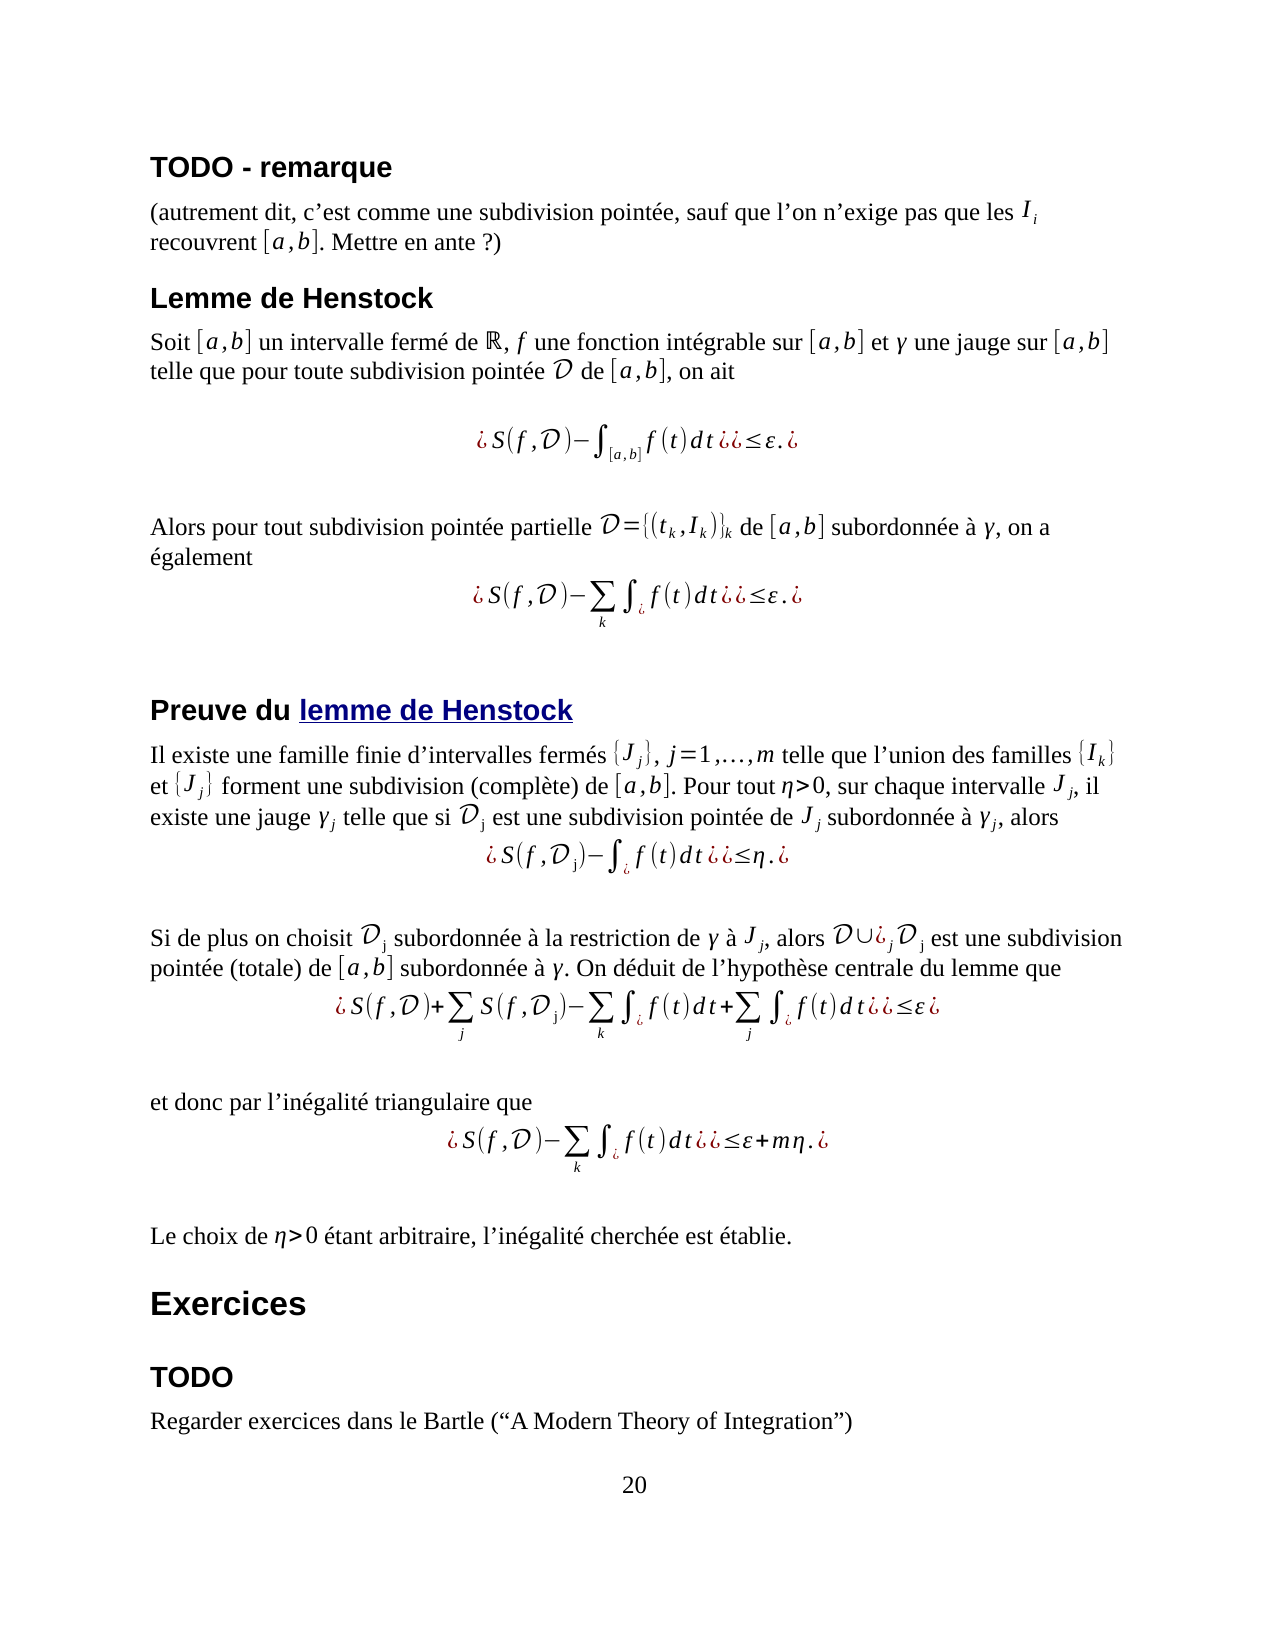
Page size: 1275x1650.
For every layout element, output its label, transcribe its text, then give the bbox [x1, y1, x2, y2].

subtitle TODO [150, 1360, 1125, 1394]
subtitle Lemme de Henstock [150, 281, 1125, 315]
text Regarder exercices dans le Bartle (“A Modern Theory of Integration”) [150, 1406, 1125, 1435]
text Soit un intervalle fermé de , une fonction intégrable sur et une jauge sur telle que pour toute subdivision pointée de , on ait [150, 327, 1125, 385]
text Si de plus on choisit subordonnée à la restriction de à , alors est une subdivision pointée (totale) de subordonnée à . On déduit de l’hypothèse centrale du lemme que [150, 922, 1125, 982]
text et donc par l’inégalité triangulaire que [150, 1087, 1125, 1116]
text Alors pour tout subdivision pointée partielle de subordonnée à , on a également [150, 510, 1125, 571]
text (autrement dit, c’est comme une subdivision pointée, sauf que l’on n’exige pas que les recouvrent . Mettre en ante ?) [150, 196, 1125, 256]
text Il existe une famille finie d’intervalles fermés , telle que l’union des familles et forment une subdivision (complète) de . Pour tout , sur chaque intervalle , il existe une jauge telle que si est une subdivision pointée de subordonnée à , alors [150, 738, 1125, 833]
subtitle Exercices [150, 1284, 1125, 1323]
text Le choix de étant arbitraire, l’inégalité cherchée est établie. [150, 1221, 1125, 1250]
subtitle TODO - remarque [150, 150, 1125, 183]
subtitle Preuve du lemme de Henstock [150, 692, 1125, 726]
